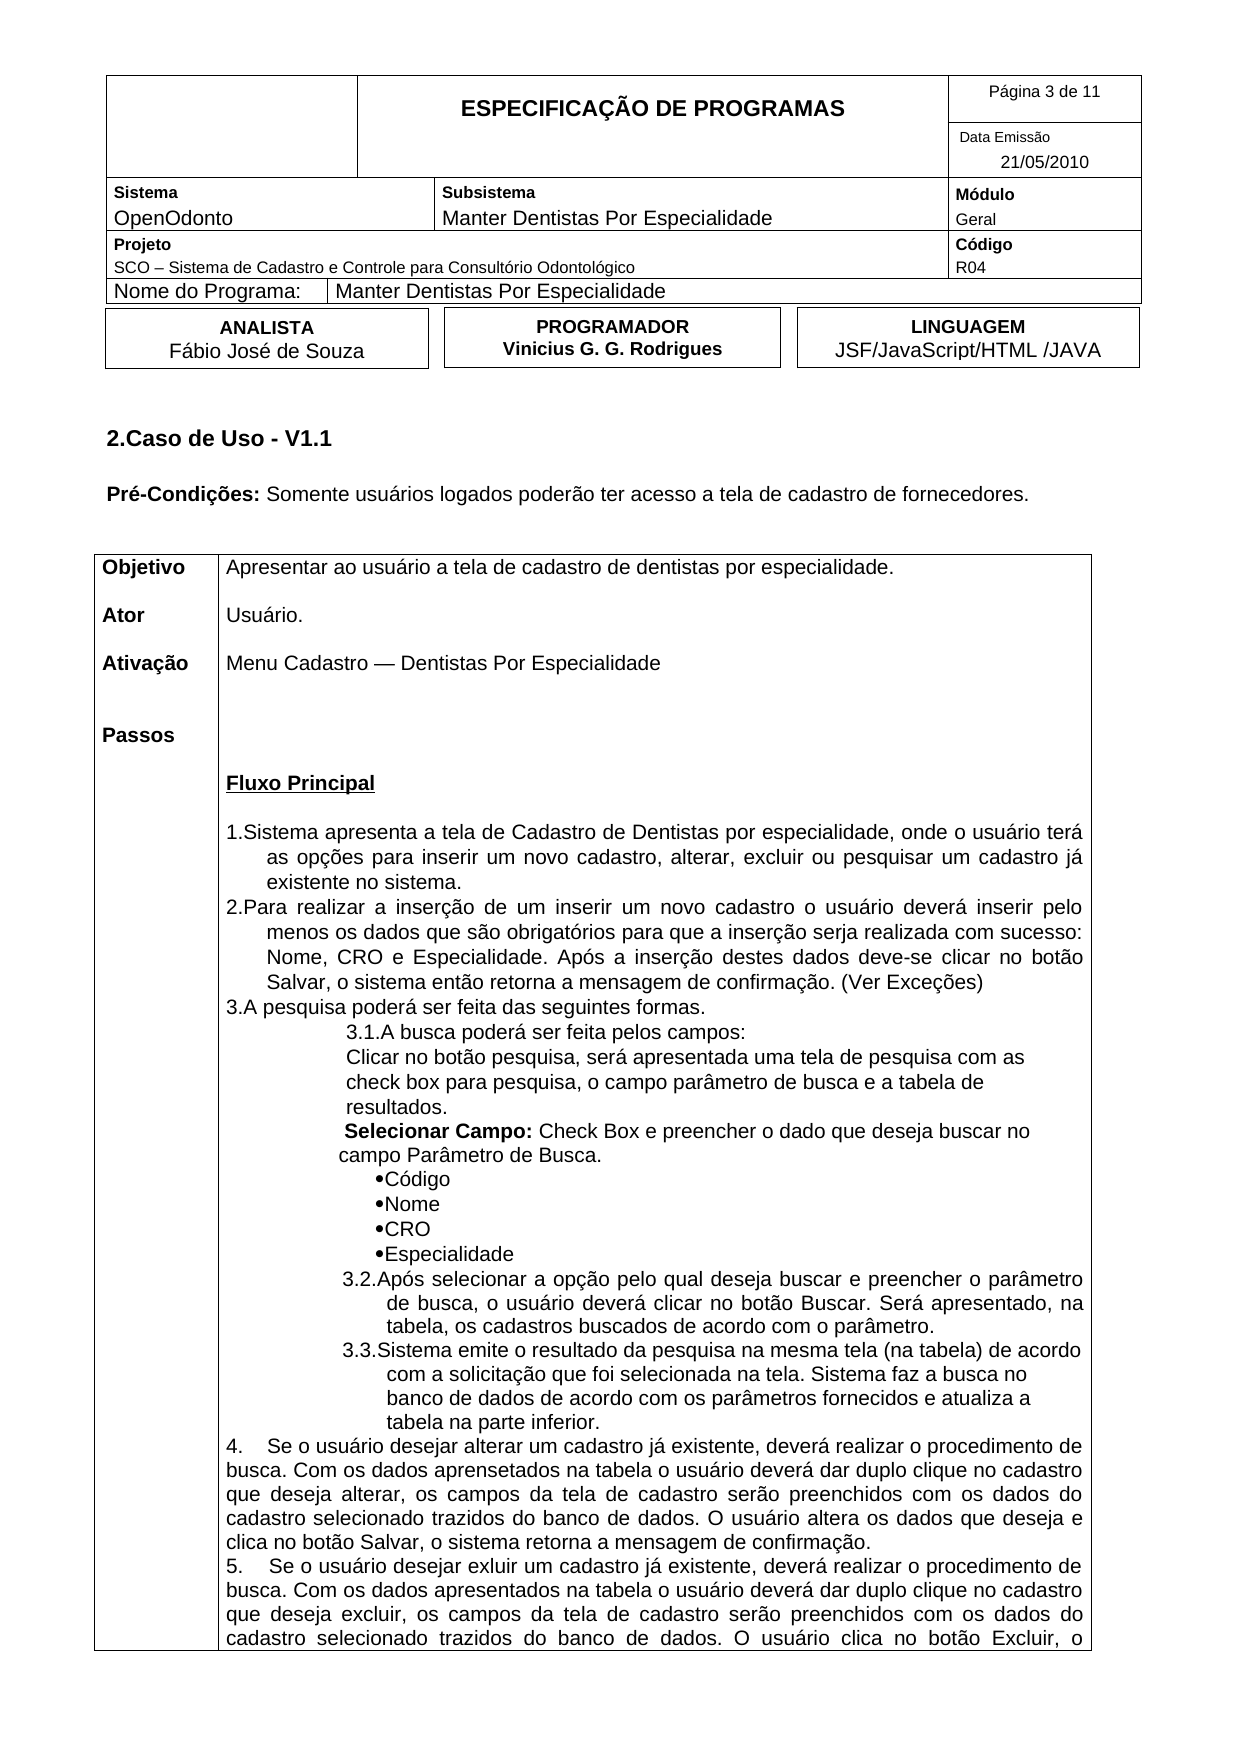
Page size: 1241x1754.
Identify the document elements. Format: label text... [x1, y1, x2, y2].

text Pré-Condições: Somente usuários logados poderão ter acesso a tela de cadastro de fornecedores. [106, 482, 1151, 506]
subtitle Caso de Uso - V1.1 [106, 425, 1151, 452]
table_header Apresentar ao usuário a tela de cadastro de dentistas por especialidade. Usuário. Menu Cadastro — Dentistas Por Especialidade Fluxo Principal Sistema apresenta a tela de Cadastro de Dentistas por especialidade, onde o usuário terá as opções para inserir um novo cadastro, alterar, excluir ou pesquisar um cadastro já existente no sistema. Para realizar a inserção de um inserir um novo cadastro o usuário deverá inserir pelo menos os dados que são obrigatórios para que a inserção serja realizada com sucesso: Nome, CRO e Especialidade. Após a inserção destes dados deve-se clicar no botão Salvar, o sistema então retorna a mensagem de confirmação. (Ver Exceções) A pesquisa poderá ser feita das seguintes formas. A busca poderá ser feita pelos campos: Clicar no botão pesquisa, será apresentada uma tela de pesquisa com as check box para pesquisa, o campo parâmetro de busca e a tabela de resultados. Selecionar Campo: Check Box e preencher o dado que deseja buscar no campo Parâmetro de Busca. Código Nome CRO Especialidade Após selecionar a opção pelo qual deseja buscar e preencher o parâmetro de busca, o usuário deverá clicar no botão Buscar. Será apresentado, na tabela, os cadastros buscados de acordo com o parâmetro. Sistema emite o resultado da pesquisa na mesma tela (na tabela) de acordo com a solicitação que foi selecionada na tela. Sistema faz a busca no banco de dados de acordo com os parâmetros fornecidos e atualiza a tabela na parte inferior. 4. Se o usuário desejar alterar um cadastro já existente, deverá realizar o procedimento de busca. Com os dados aprensetados na tabela o usuário deverá dar duplo clique no cadastro que deseja alterar, os campos da tela de cadastro serão preenchidos com os dados do cadastro selecionado trazidos do banco de dados. O usuário altera os dados que deseja e clica no botão Salvar, o sistema retorna a mensagem de confirmação. 5. Se o usuário desejar exluir um cadastro já existente, deverá realizar o procedimento de busca. Com os dados apresentados na tabela o usuário deverá dar duplo clique no cadastro que deseja excluir, os campos da tela de cadastro serão preenchidos com os dados do cadastro selecionado trazidos do banco de dados. O usuário clica no botão Excluir, o [219, 555, 1091, 1650]
table_header Objetivo Ator Ativação Passos [95, 555, 218, 1650]
